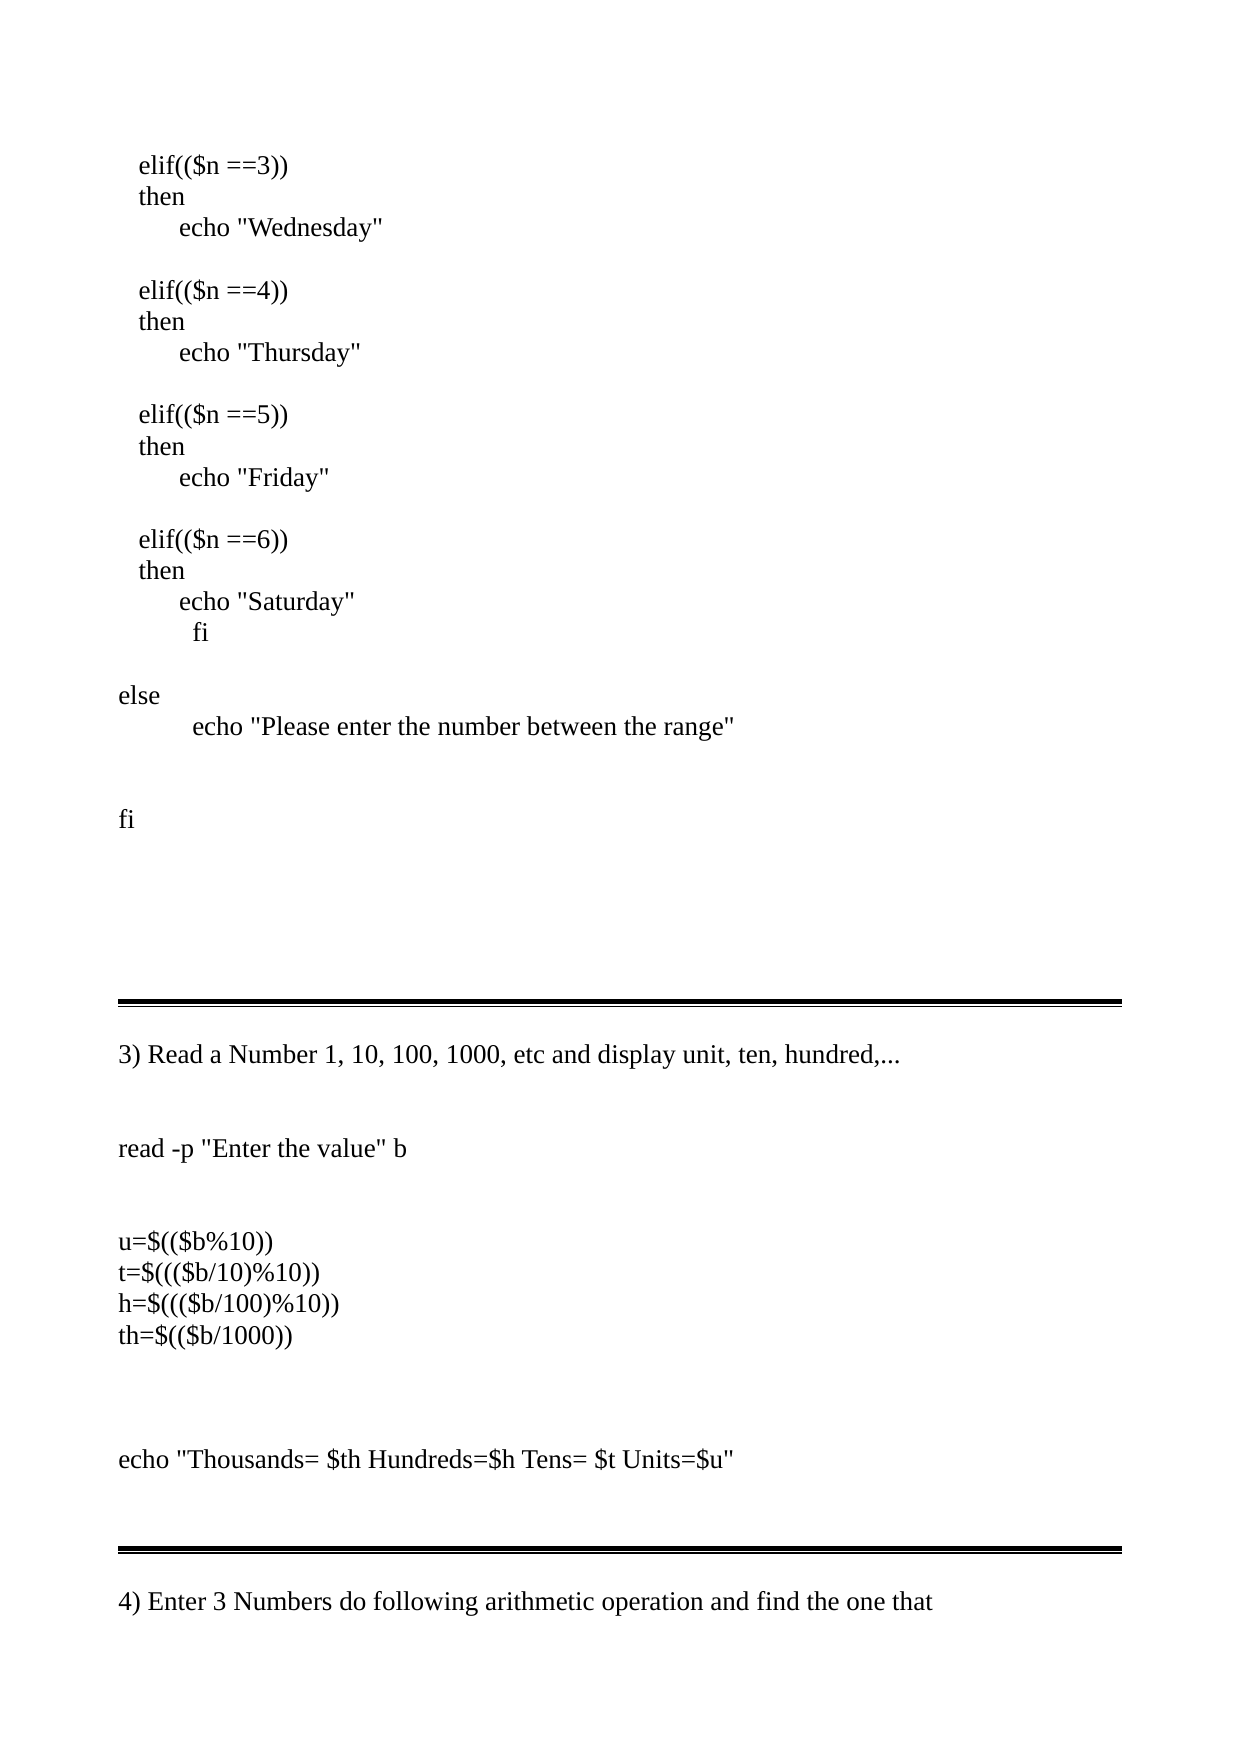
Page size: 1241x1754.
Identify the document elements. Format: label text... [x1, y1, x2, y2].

text echo "Thursday" [118, 336, 1122, 367]
text fi [118, 803, 1122, 834]
text u=$(($b%10)) [118, 1225, 1122, 1256]
text else [118, 679, 1122, 710]
text th=$(($b/1000)) [118, 1319, 1122, 1350]
text then [118, 429, 1122, 461]
text elif(($n ==3)) [118, 149, 1122, 180]
text elif(($n ==5)) [118, 398, 1122, 429]
text echo "Please enter the number between the range" [118, 710, 1122, 741]
text h=$((($b/100)%10)) [118, 1288, 1122, 1319]
text echo "Saturday" [118, 585, 1122, 616]
text then [118, 180, 1122, 212]
text echo "Friday" [118, 461, 1122, 492]
text read -p "Enter the value" b [118, 1132, 1122, 1163]
text 4) Enter 3 Numbers do following arithmetic operation and find the one that [118, 1585, 1122, 1616]
text echo "Thousands= $th Hundreds=$h Tens= $t Units=$u" [118, 1443, 1122, 1474]
text fi [118, 616, 1122, 648]
text then [118, 554, 1122, 585]
text t=$((($b/10)%10)) [118, 1256, 1122, 1288]
text elif(($n ==4)) [118, 274, 1122, 305]
text echo "Wednesday" [118, 212, 1122, 243]
text elif(($n ==6)) [118, 523, 1122, 554]
text then [118, 305, 1122, 336]
text 3) Read a Number 1, 10, 100, 1000, etc and display unit, ten, hundred,... [118, 1038, 1122, 1069]
